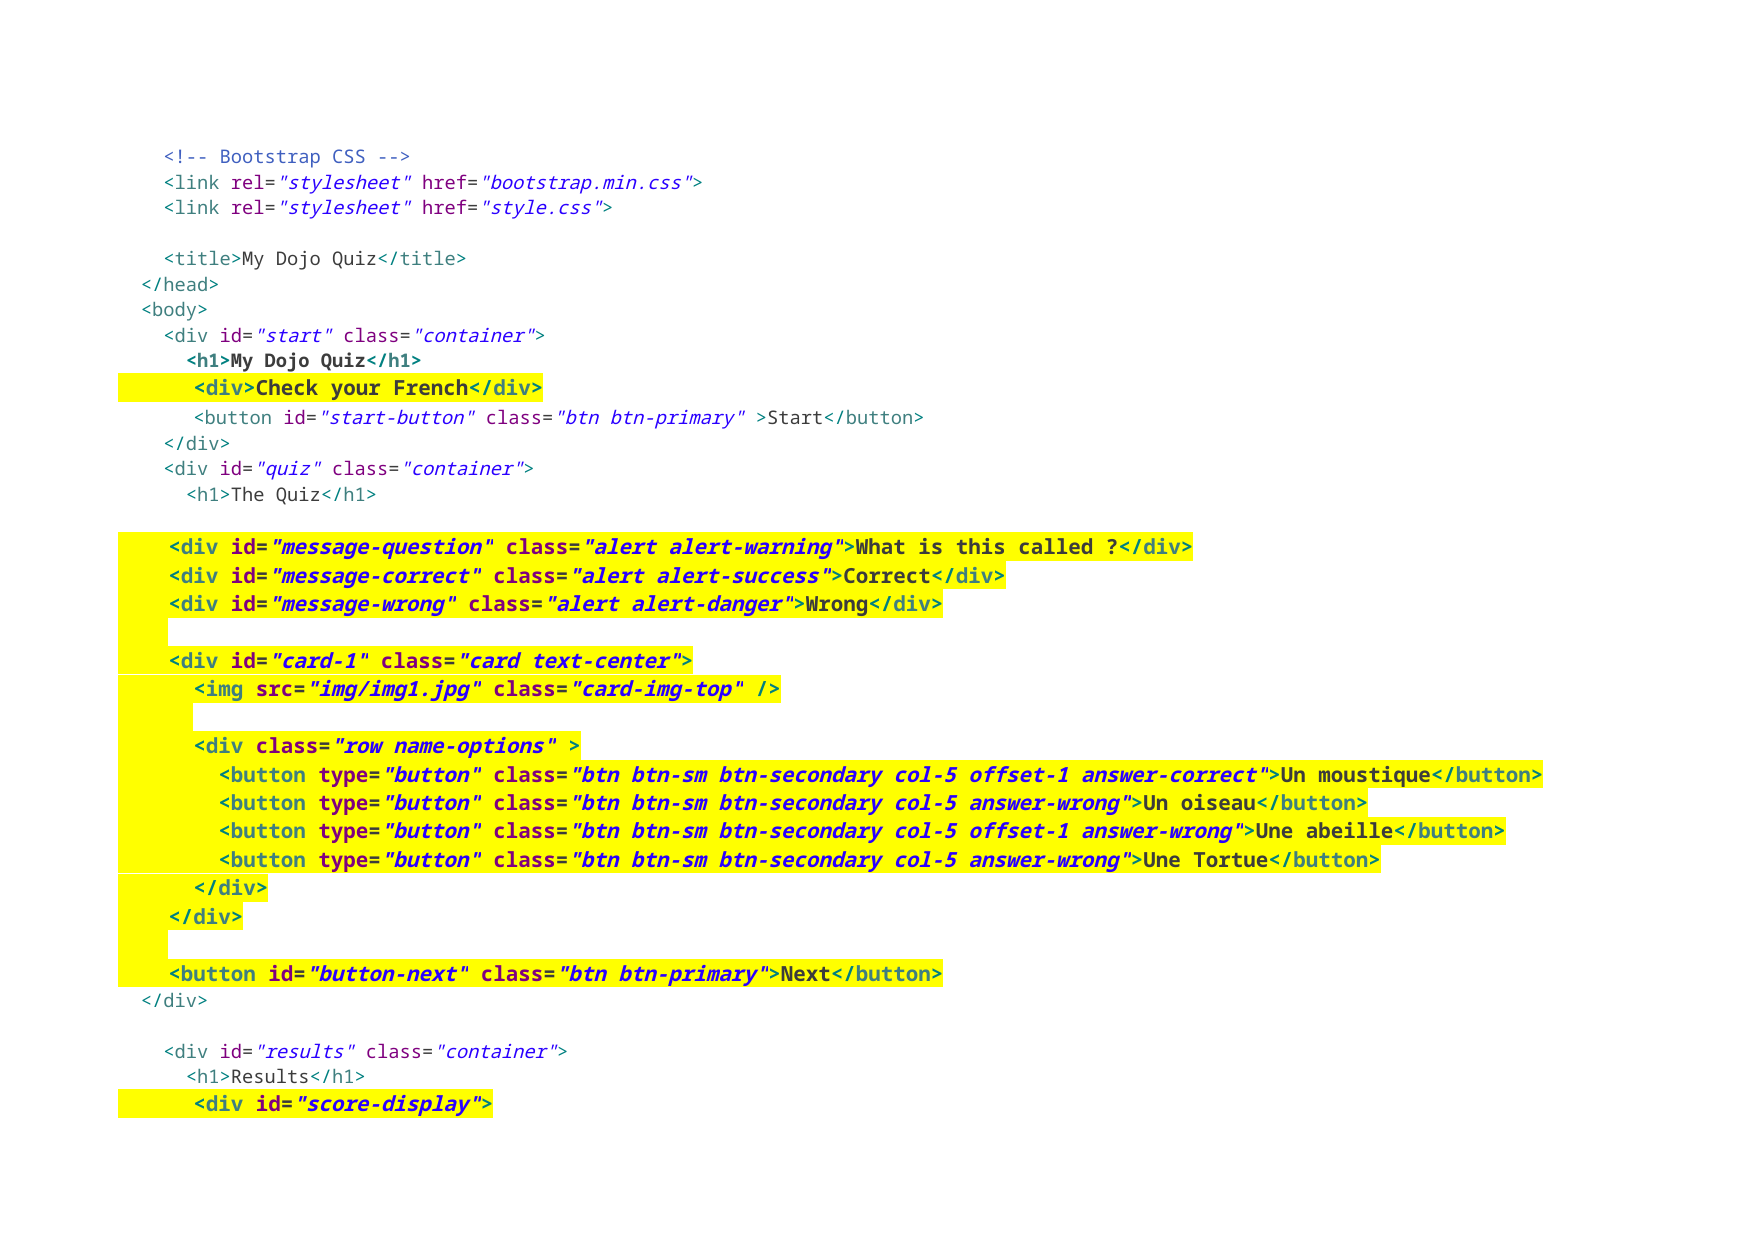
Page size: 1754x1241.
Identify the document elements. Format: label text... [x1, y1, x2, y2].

text <div id="quiz" class="container"> [118, 456, 1636, 481]
text <button type="button" class="btn btn-sm btn-secondary col-5 answer-wrong">Un oiseau</button> [118, 788, 1636, 817]
text <title>My Dojo Quiz</title> [118, 246, 1636, 271]
text <button type="button" class="btn btn-sm btn-secondary col-5 offset-1 answer-wrong">Une abeille</button> [118, 817, 1636, 845]
text <!-- Bootstrap CSS --> [118, 144, 1636, 169]
text <div id="score-display"> [118, 1089, 1636, 1118]
text <body> [118, 297, 1636, 322]
text <h1>The Quiz</h1> [118, 481, 1636, 507]
text <div id="message-wrong" class="alert alert-danger">Wrong</div> [118, 589, 1636, 618]
text <div id="results" class="container"> [118, 1038, 1636, 1064]
text <link rel="stylesheet" href="bootstrap.min.css"> [118, 169, 1636, 195]
text <h1>Results</h1> [118, 1064, 1636, 1089]
text <button type="button" class="btn btn-sm btn-secondary col-5 answer-wrong">Une Tortue</button> [118, 845, 1636, 873]
text <div id="card-1" class="card text-center"> [118, 646, 1636, 674]
text <div>Check your French</div> [118, 373, 1636, 402]
text </div> [118, 873, 1636, 902]
text </div> [118, 902, 1636, 930]
text <div id="start" class="container"> [118, 322, 1636, 348]
text <h1>My Dojo Quiz</h1> [118, 348, 1636, 373]
text </head> [118, 271, 1636, 297]
text <div id="message-correct" class="alert alert-success">Correct</div> [118, 561, 1636, 589]
text <button type="button" class="btn btn-sm btn-secondary col-5 offset-1 answer-correct">Un moustique</button> [118, 760, 1636, 788]
text </div> [118, 987, 1636, 1013]
text <img src="img/img1.jpg" class="card-img-top" /> [118, 674, 1636, 703]
text <div class="row name-options" > [118, 731, 1636, 760]
text <button id="button-next" class="btn btn-primary">Next</button> [118, 959, 1636, 987]
text <button id="start-button" class="btn btn-primary" >Start</button> [118, 402, 1636, 430]
text <div id="message-question" class="alert alert-warning">What is this called ?</div> [118, 532, 1636, 561]
text <link rel="stylesheet" href="style.css"> [118, 195, 1636, 220]
text </div> [118, 430, 1636, 456]
